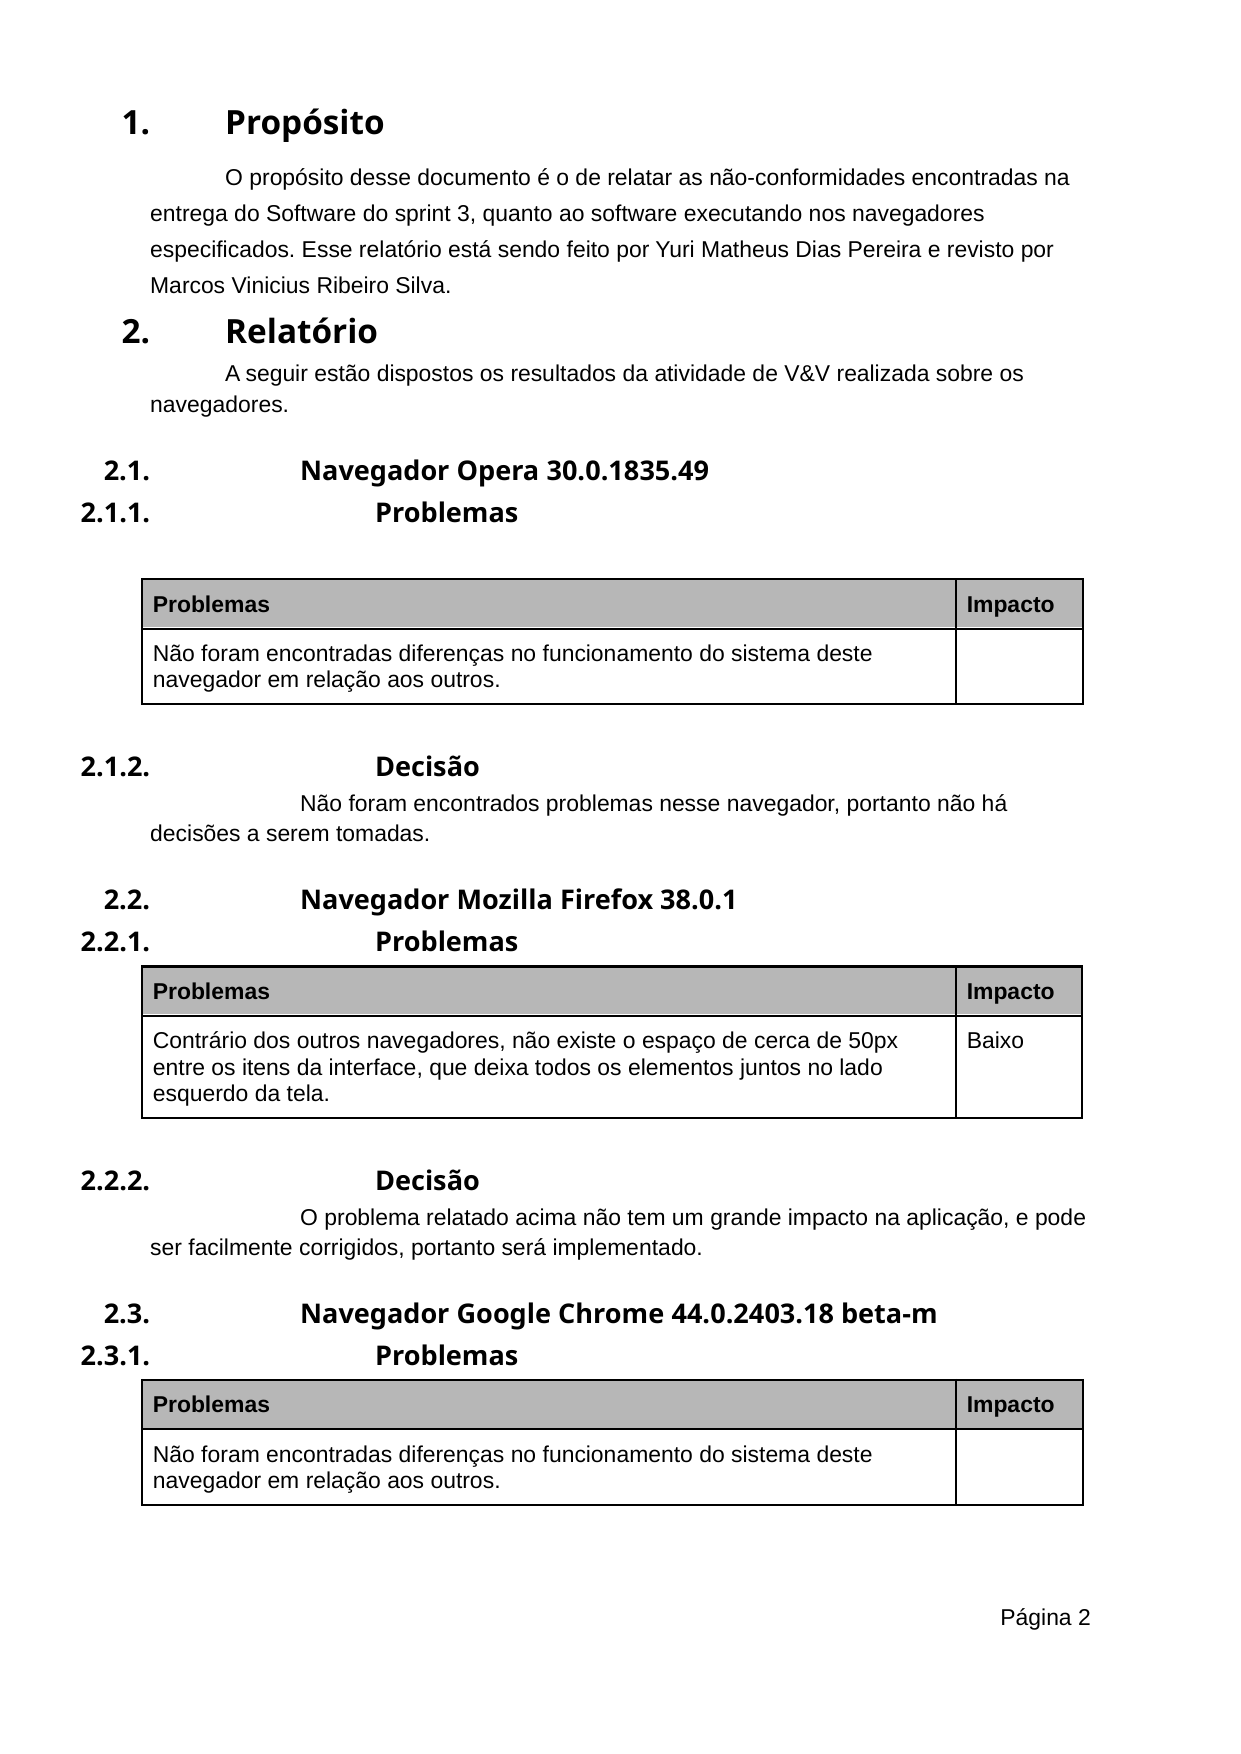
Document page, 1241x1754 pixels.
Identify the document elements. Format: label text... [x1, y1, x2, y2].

table_header Impacto [957, 1381, 1082, 1428]
subtitle Problemas [150, 1336, 1091, 1373]
table_cell [957, 630, 1082, 703]
subtitle Navegador Opera 30.0.1835.49 [150, 451, 1091, 488]
subtitle Decisão [150, 747, 1091, 784]
table_cell Contrário dos outros navegadores, não existe o espaço de cerca de 50px entre os itens da interface, que deixa todos os elementos juntos no lado esquerdo da tela. [143, 1017, 955, 1117]
text A seguir estão dispostos os resultados da atividade de V&V realizada sobre os navegadores. [150, 360, 1091, 417]
subtitle Propósito [150, 99, 1091, 144]
subtitle Problemas [150, 493, 1091, 530]
table_header Problemas [143, 580, 955, 627]
table_cell Não foram encontradas diferenças no funcionamento do sistema deste navegador em relação aos outros. [143, 630, 955, 703]
table_header Impacto [957, 580, 1082, 627]
subtitle Navegador Mozilla Firefox 38.0.1 [150, 881, 1091, 917]
table_cell Não foram encontradas diferenças no funcionamento do sistema deste navegador em relação aos outros. [143, 1430, 955, 1504]
table_header Problemas [143, 1381, 955, 1428]
table_cell [957, 1430, 1082, 1504]
text Não foram encontrados problemas nesse navegador, portanto não há decisões a serem tomadas. [150, 790, 1091, 846]
table_cell Baixo [957, 1017, 1081, 1117]
table_header Impacto [957, 968, 1081, 1014]
text O problema relatado acima não tem um grande impacto na aplicação, e pode ser facilmente corrigidos, portanto será implementado. [150, 1203, 1091, 1260]
subtitle Problemas [150, 923, 1091, 960]
text O propósito desse documento é o de relatar as não-conformidades encontradas na entrega do Software do sprint 3, quanto ao software executando nos navegadores especificados. Esse relatório está sendo feito por Yuri Matheus Dias Pereira e revisto por Marcos Vinicius Ribeiro Silva. [150, 164, 1091, 298]
table_header Problemas [143, 968, 955, 1014]
subtitle Decisão [150, 1161, 1091, 1198]
subtitle Navegador Google Chrome 44.0.2403.18 beta-m [150, 1294, 1091, 1331]
subtitle Relatório [150, 308, 1091, 353]
